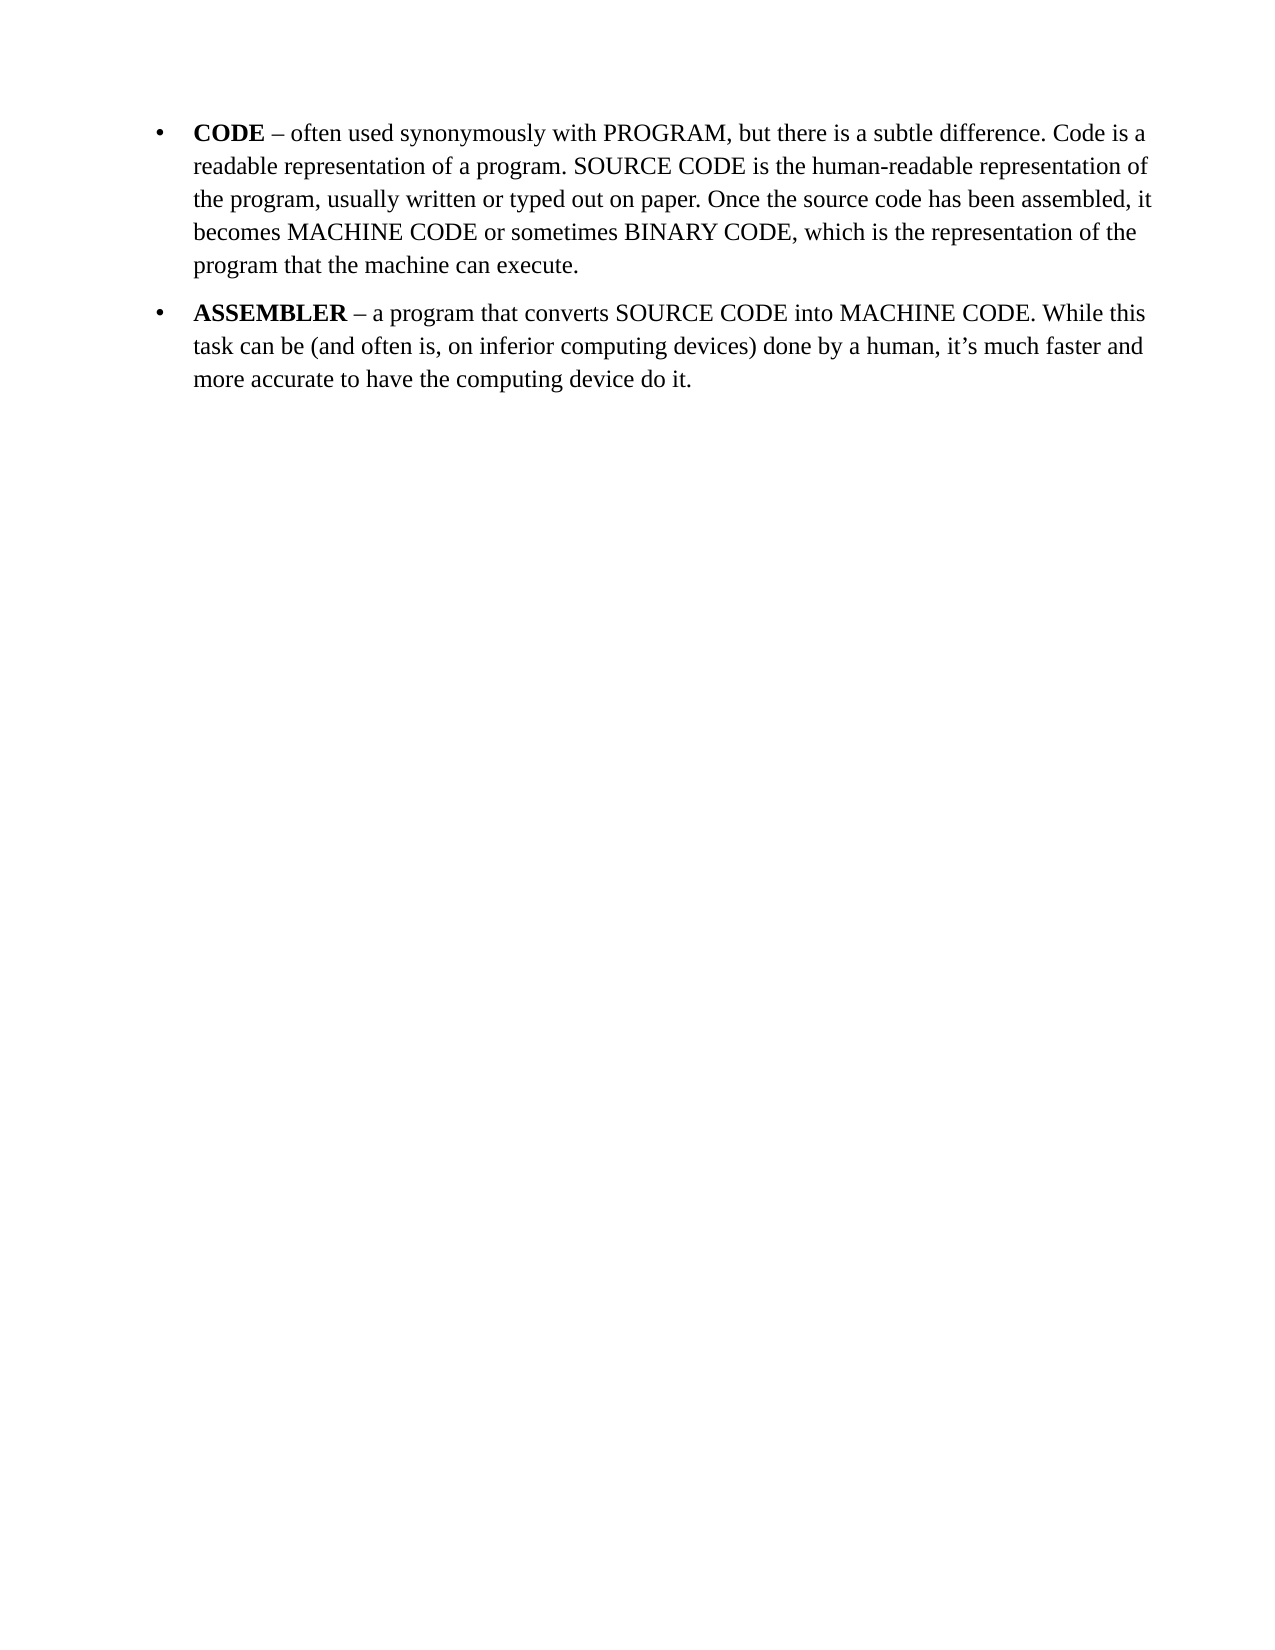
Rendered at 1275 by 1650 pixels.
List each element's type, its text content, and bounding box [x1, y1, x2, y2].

list CODE – often used synonymously with PROGRAM, but there is a subtle difference. Code is a readable representation of a program. SOURCE CODE is the human-readable representation of the program, usually written or typed out on paper. Once the source code has been assembled, it becomes MACHINE CODE or sometimes BINARY CODE, which is the representation of the program that the machine can execute. [156, 118, 1157, 279]
list ASSEMBLER – a program that converts SOURCE CODE into MACHINE CODE. While this task can be (and often is, on inferior computing devices) done by a human, it’s much faster and more accurate to have the computing device do it. [156, 298, 1157, 393]
